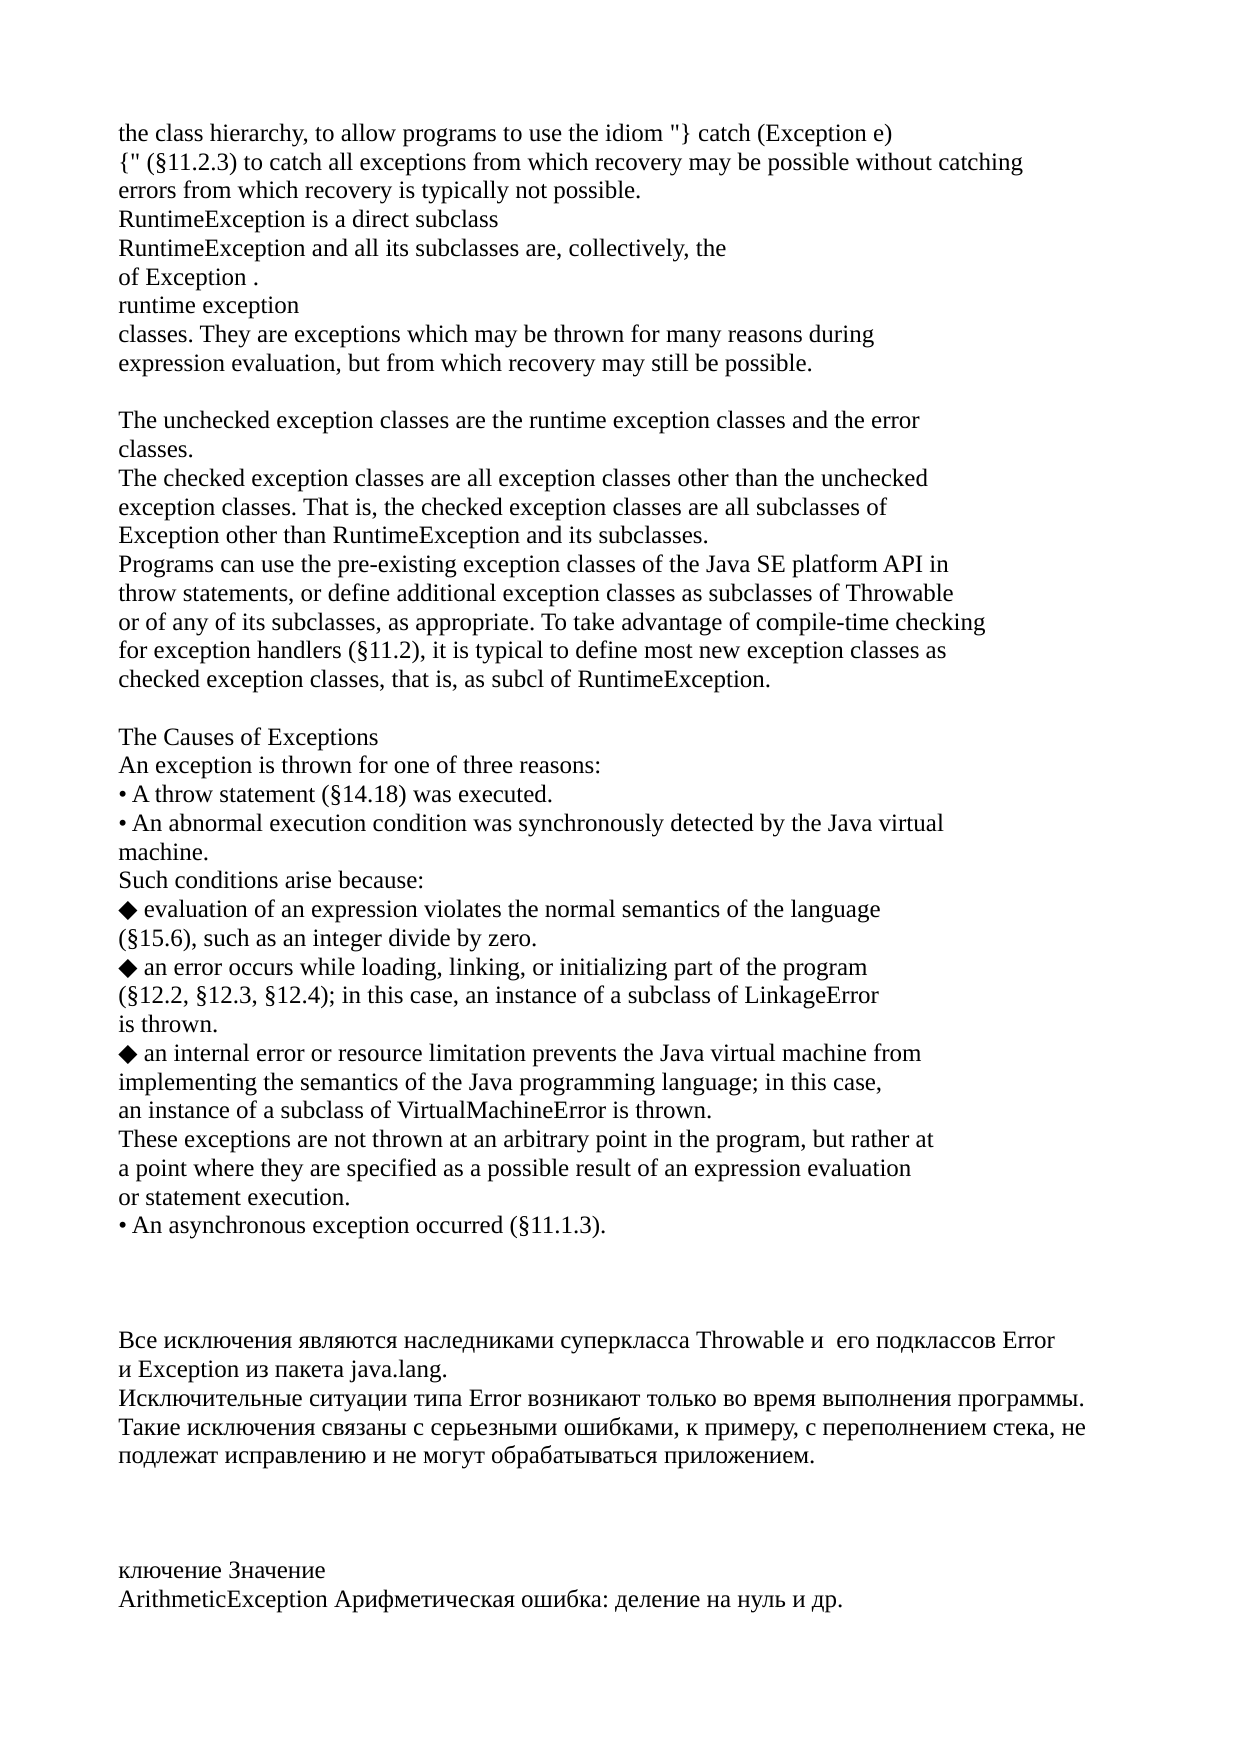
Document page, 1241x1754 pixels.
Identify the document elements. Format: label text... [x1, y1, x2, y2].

text The checked exception classes are all exception classes other than the unchecked [118, 463, 1122, 492]
text The unchecked exception classes are the runtime exception classes and the error [118, 406, 1122, 434]
text classes. [118, 434, 1122, 463]
text The Causes of Exceptions [118, 722, 1122, 751]
text RuntimeException and all its subclasses are, collectively, the [118, 233, 1122, 262]
text RuntimeException is a direct subclass [118, 204, 1122, 233]
text ключение Значение [118, 1556, 1122, 1584]
text These exceptions are not thrown at an arbitrary point in the program, but rather at [118, 1124, 1122, 1153]
text ◆ evaluation of an expression violates the normal semantics of the language [118, 894, 1122, 923]
text exception classes. That is, the checked exception classes are all subclasses of [118, 492, 1122, 521]
text throw statements, or define additional exception classes as subclasses of Throwable [118, 578, 1122, 607]
text Such conditions arise because: [118, 866, 1122, 894]
text expression evaluation, but from which recovery may still be possible. [118, 348, 1122, 377]
text (§15.6), such as an integer divide by zero. [118, 923, 1122, 952]
text classes. They are exceptions which may be thrown for many reasons during [118, 319, 1122, 348]
text machine. [118, 837, 1122, 866]
text • A throw statement (§14.18) was executed. [118, 779, 1122, 808]
text an instance of a subclass of VirtualMachineError is thrown. [118, 1096, 1122, 1124]
text or of any of its subclasses, as appropriate. To take advantage of compile-time checking [118, 607, 1122, 636]
text • An asynchronous exception occurred (§11.1.3). [118, 1211, 1122, 1239]
text • An abnormal execution condition was synchronously detected by the Java virtual [118, 808, 1122, 837]
text Programs can use the pre-existing exception classes of the Java SE platform API in [118, 549, 1122, 578]
text An exception is thrown for one of three reasons: [118, 751, 1122, 779]
text or statement execution. [118, 1182, 1122, 1211]
text for exception handlers (§11.2), it is typical to define most new exception classes as [118, 636, 1122, 664]
text ArithmeticException Арифметическая ошибка: деление на нуль и др. [118, 1584, 1122, 1613]
text runtime exception [118, 291, 1122, 319]
text ◆ an error occurs while loading, linking, or initializing part of the program [118, 952, 1122, 981]
text ◆ an internal error or resource limitation prevents the Java virtual machine from [118, 1038, 1122, 1067]
text и Exception из пакета java.lang. [118, 1354, 1122, 1383]
text of Exception . [118, 262, 1122, 291]
text checked exception classes, that is, as subcl of RuntimeException. [118, 664, 1122, 693]
text is thrown. [118, 1009, 1122, 1038]
text errors from which recovery is typically not possible. [118, 176, 1122, 204]
text Exception other than RuntimeException and its subclasses. [118, 521, 1122, 549]
text {" (§11.2.3) to catch all exceptions from which recovery may be possible without catching [118, 147, 1122, 176]
text Исключительные ситуации типа Error возникают только во время выполнения программы. Такие исключения связаны с серьезными ошибками, к примеру, с переполнением стека, не подлежат исправлению и не могут обрабатываться приложением. [118, 1383, 1122, 1469]
text implementing the semantics of the Java programming language; in this case, [118, 1067, 1122, 1096]
text (§12.2, §12.3, §12.4); in this case, an instance of a subclass of LinkageError [118, 981, 1122, 1009]
text Все исключения являются наследниками суперкласса Throwable и его подклассов Error [118, 1326, 1122, 1354]
text the class hierarchy, to allow programs to use the idiom "} catch (Exception e) [118, 118, 1122, 147]
text a point where they are specified as a possible result of an expression evaluation [118, 1153, 1122, 1182]
